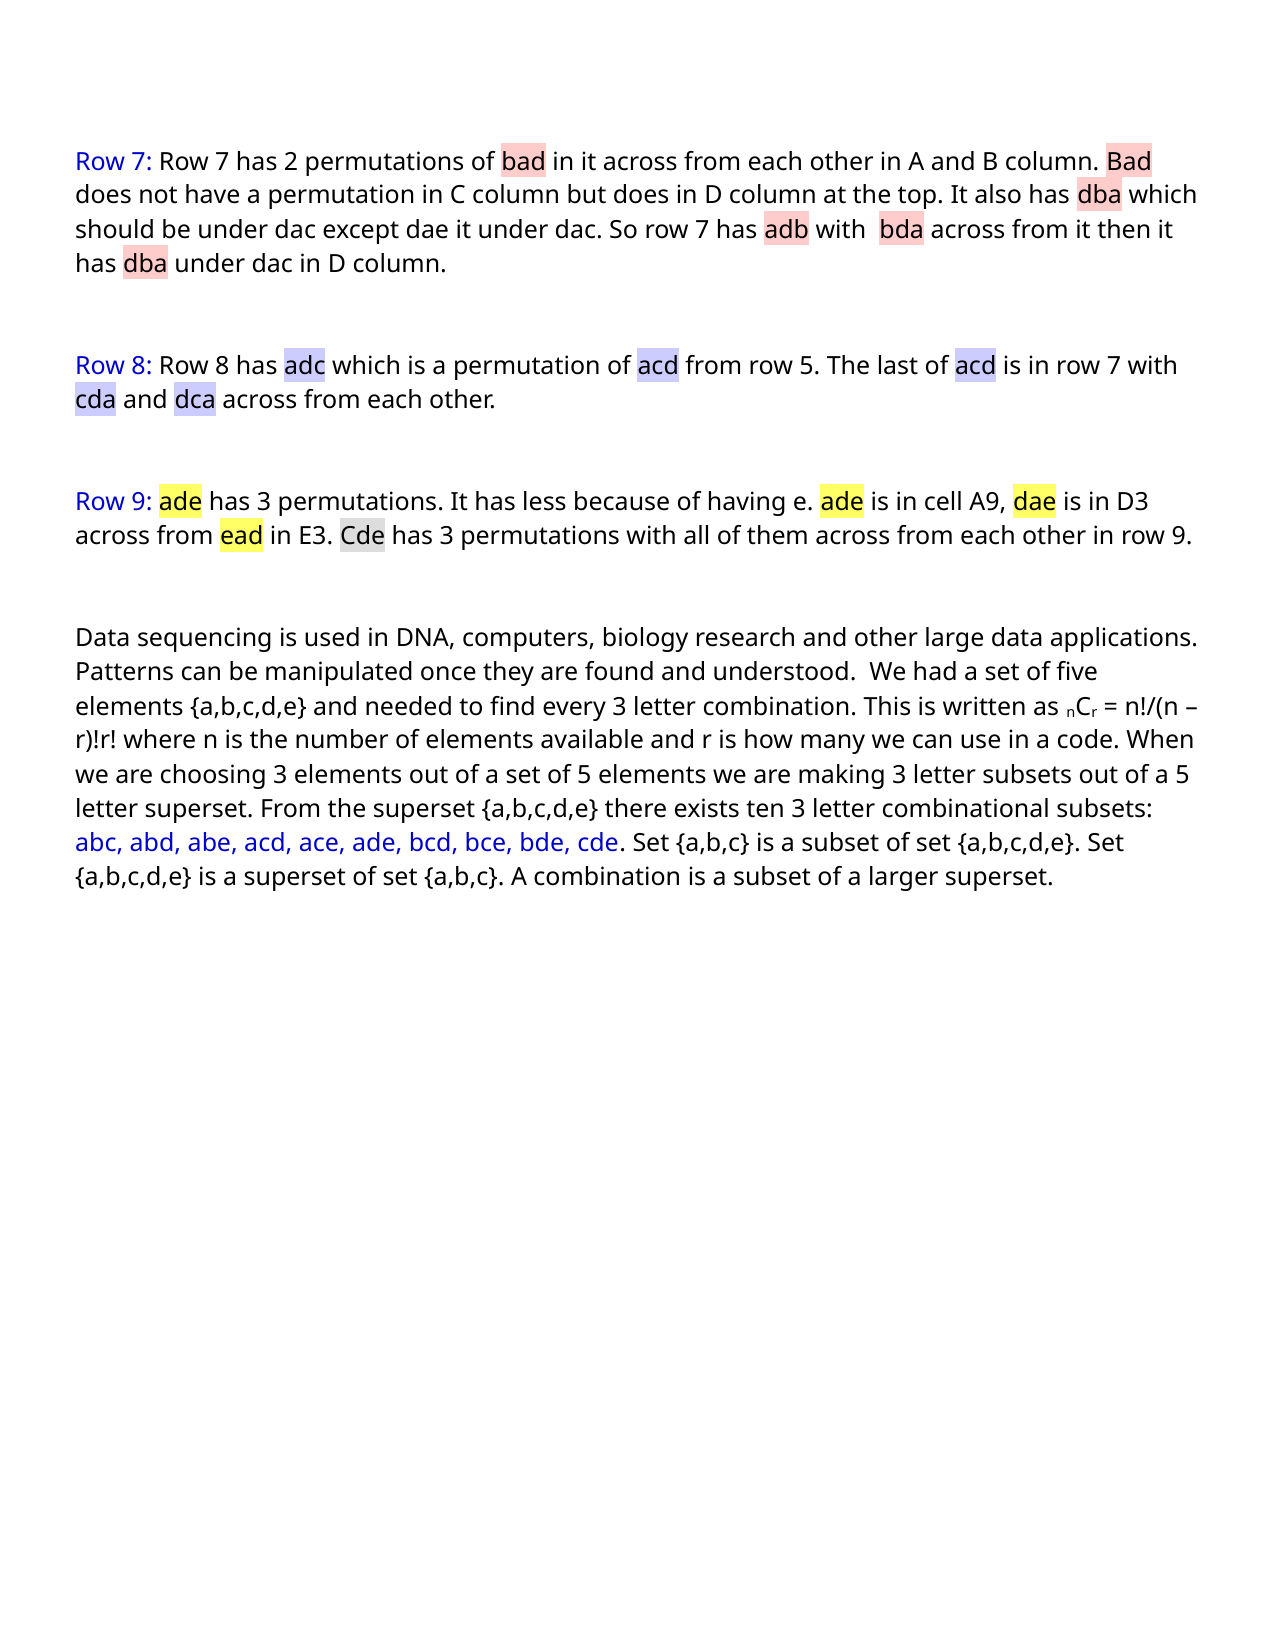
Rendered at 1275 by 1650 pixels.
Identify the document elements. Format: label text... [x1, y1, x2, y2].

text Data sequencing is used in DNA, computers, biology research and other large data applications. Patterns can be manipulated once they are found and understood. We had a set of five elements {a,b,c,d,e} and needed to find every 3 letter combination. This is written as nCr = n!/(n – r)!r! where n is the number of elements available and r is how many we can use in a code. When we are choosing 3 elements out of a set of 5 elements we are making 3 letter subsets out of a 5 letter superset. From the superset {a,b,c,d,e} there exists ten 3 letter combinational subsets: abc, abd, abe, acd, ace, ade, bcd, bce, bde, cde. Set {a,b,c} is a subset of set {a,b,c,d,e}. Set {a,b,c,d,e} is a superset of set {a,b,c}. A combination is a subset of a larger superset. [75, 620, 1200, 892]
text Row 8: Row 8 has adc which is a permutation of acd from row 5. The last of acd is in row 7 with cda and dca across from each other. [75, 347, 1200, 416]
text Row 9: ade has 3 permutations. It has less because of having e. ade is in cell A9, dae is in D3 across from ead in E3. Cde has 3 permutations with all of them across from each other in row 9. [75, 484, 1200, 552]
text Row 7: Row 7 has 2 permutations of bad in it across from each other in A and B column. Bad does not have a permutation in C column but does in D column at the top. It also has dba which should be under dac except dae it under dac. So row 7 has adb with bda across from it then it has dba under dac in D column. [75, 143, 1200, 279]
